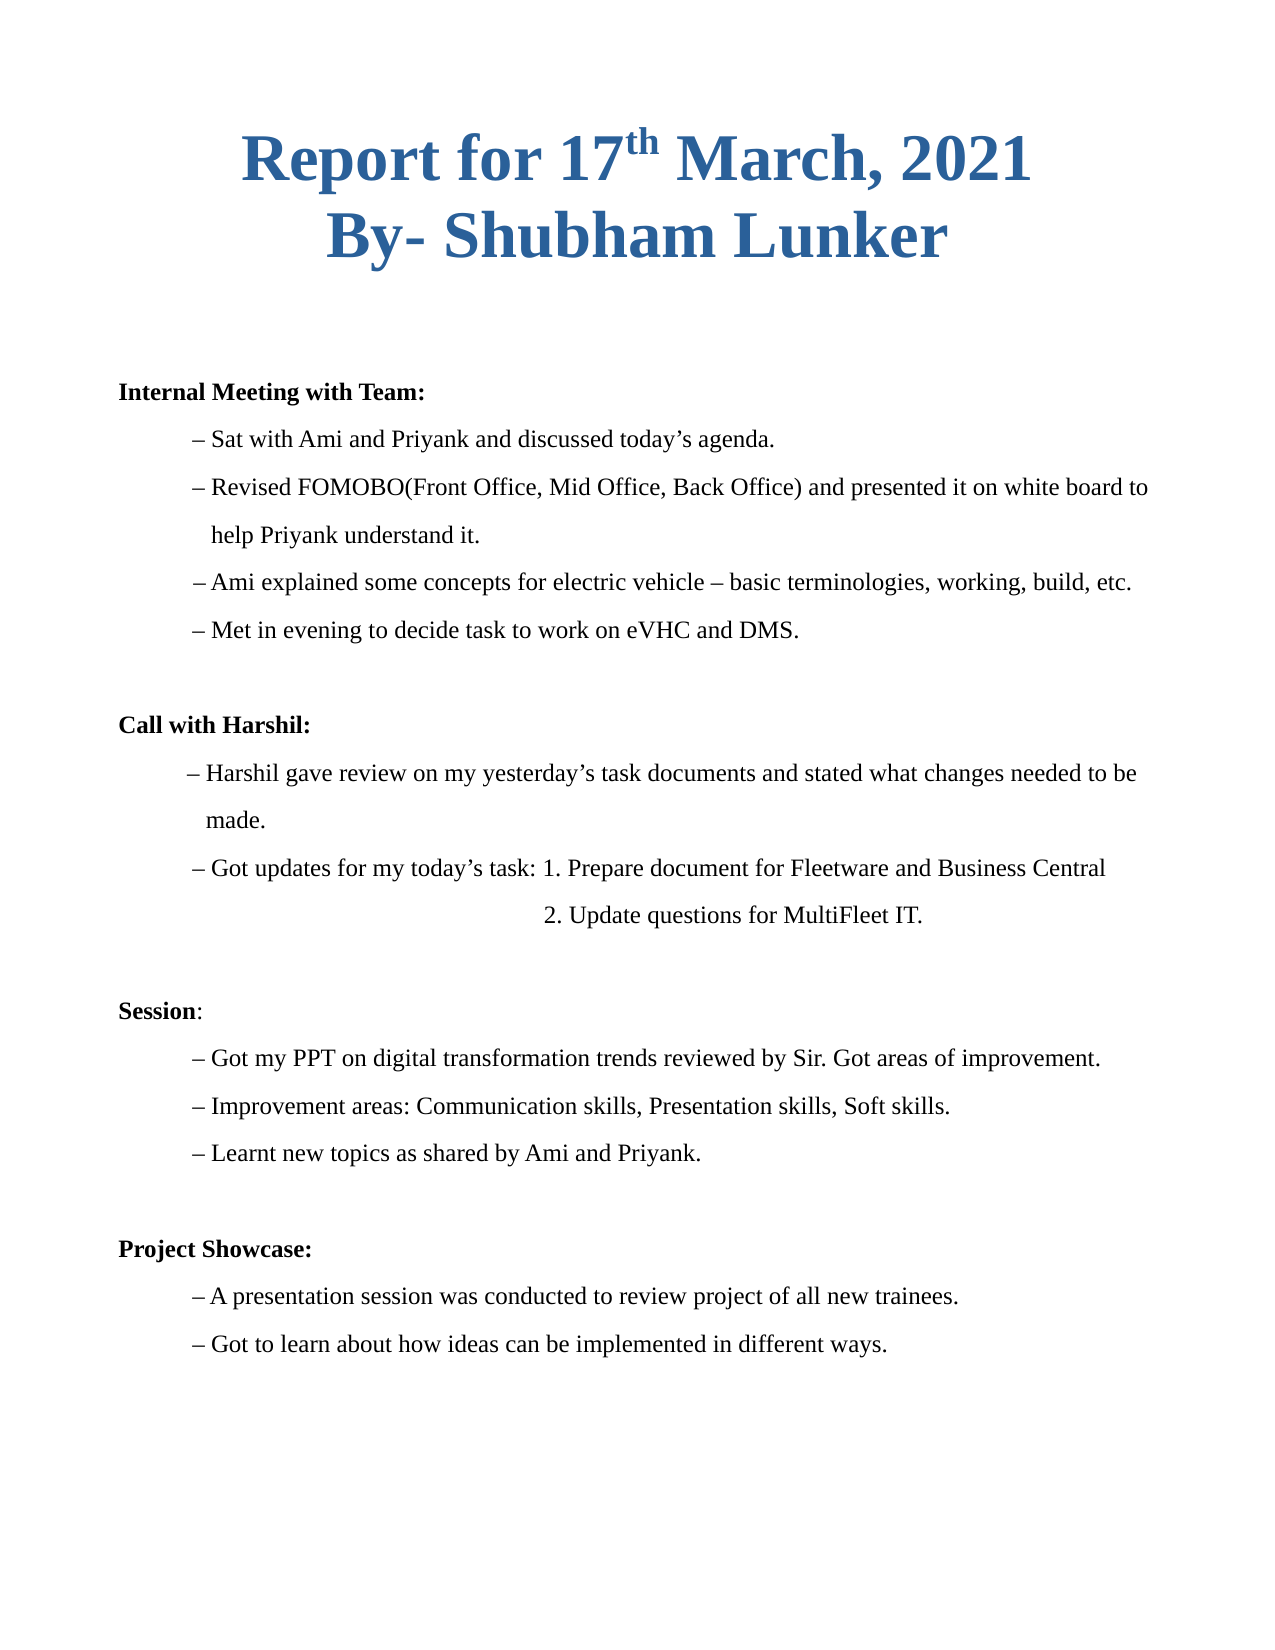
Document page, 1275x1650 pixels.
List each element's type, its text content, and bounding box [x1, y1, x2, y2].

text made. [118, 805, 1157, 834]
text – Sat with Ami and Priyank and discussed today’s agenda. [118, 424, 1157, 453]
text – A presentation session was conducted to review project of all new trainees. [118, 1281, 1157, 1310]
text Project Showcase: [118, 1234, 1157, 1262]
text – Got my PPT on digital transformation trends reviewed by Sir. Got areas of improvement. [118, 1043, 1157, 1072]
text – Got updates for my today’s task: 1. Prepare document for Fleetware and Business Central [118, 853, 1157, 882]
text Session: [118, 996, 1157, 1024]
text Call with Harshil: [118, 710, 1157, 739]
text By- Shubham Lunker [118, 195, 1157, 271]
text – Learnt new topics as shared by Ami and Priyank. [118, 1138, 1157, 1167]
text – Got to learn about how ideas can be implemented in different ways. [118, 1329, 1157, 1358]
text – Met in evening to decide task to work on eVHC and DMS. [118, 615, 1157, 644]
text – Ami explained some concepts for electric vehicle – basic terminologies, working, build, etc. [118, 567, 1157, 596]
text Report for 17th March, 2021 [118, 118, 1157, 195]
text 2. Update questions for MultiFleet IT. [118, 901, 1157, 929]
text Internal Meeting with Team: [118, 377, 1157, 406]
text – Harshil gave review on my yesterday’s task documents and stated what changes needed to be [118, 758, 1157, 786]
text – Improvement areas: Communication skills, Presentation skills, Soft skills. [118, 1091, 1157, 1120]
text help Priyank understand it. [118, 520, 1157, 548]
text – Revised FOMOBO(Front Office, Mid Office, Back Office) and presented it on white board to [118, 472, 1157, 501]
